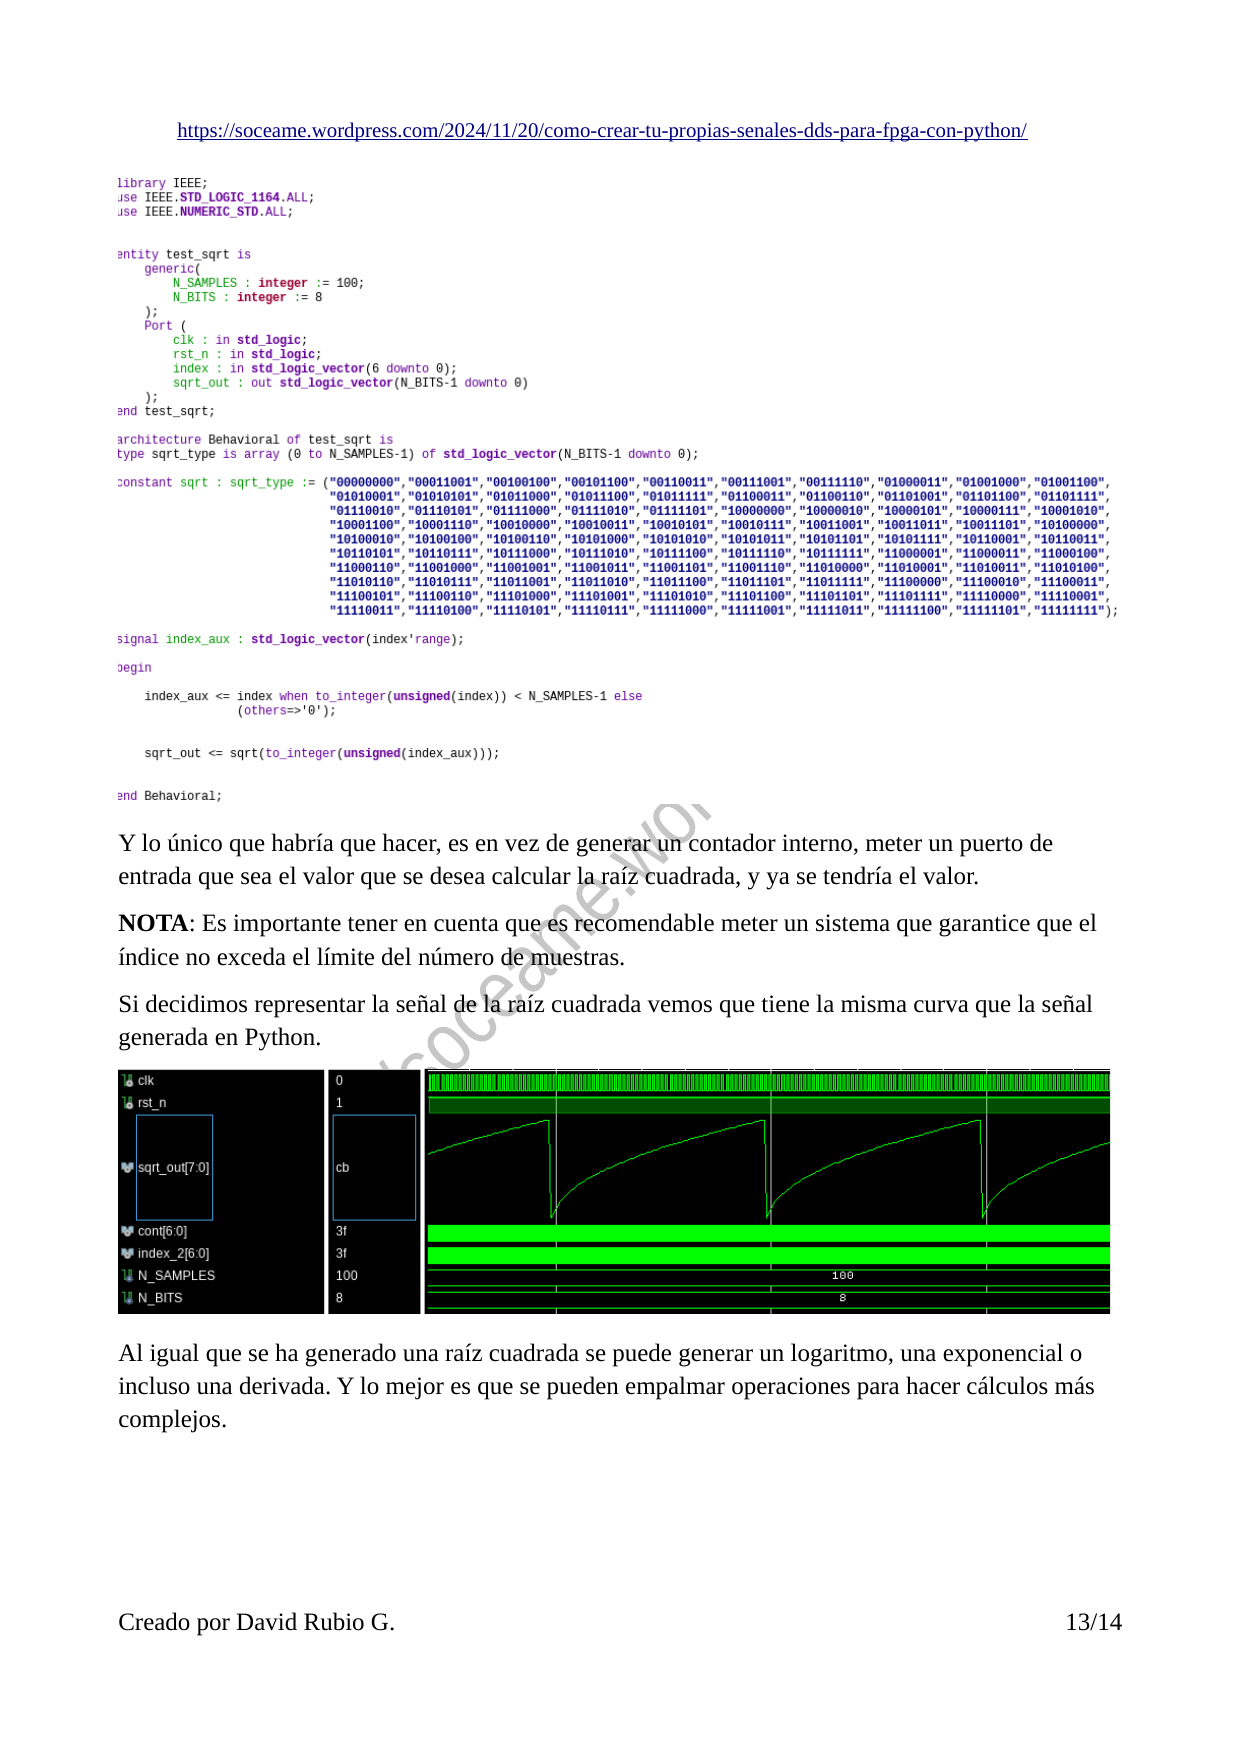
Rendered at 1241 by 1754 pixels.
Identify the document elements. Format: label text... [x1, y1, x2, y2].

text Al igual que se ha generado una raíz cuadrada se puede generar un logaritmo, una exponencial o incluso una derivada. Y lo mejor es que se pueden empalmar operaciones para hacer cálculos más complejos. [118, 1338, 1122, 1433]
text Y lo único que habría que hacer, es en vez de generar un contador interno, meter un puerto de entrada que sea el valor que se desea calcular la raíz cuadrada, y ya se tendría el valor. [118, 828, 1122, 890]
text Si decidimos representar la señal de la raíz cuadrada vemos que tiene la misma curva que la señal generada en Python. [118, 989, 1122, 1051]
picture [118, 1069, 1111, 1314]
text NOTA: Es importante tener en cuenta que es recomendable meter un sistema que garantice que el índice no exceda el límite del número de muestras. [118, 908, 1122, 970]
picture [118, 177, 1123, 804]
